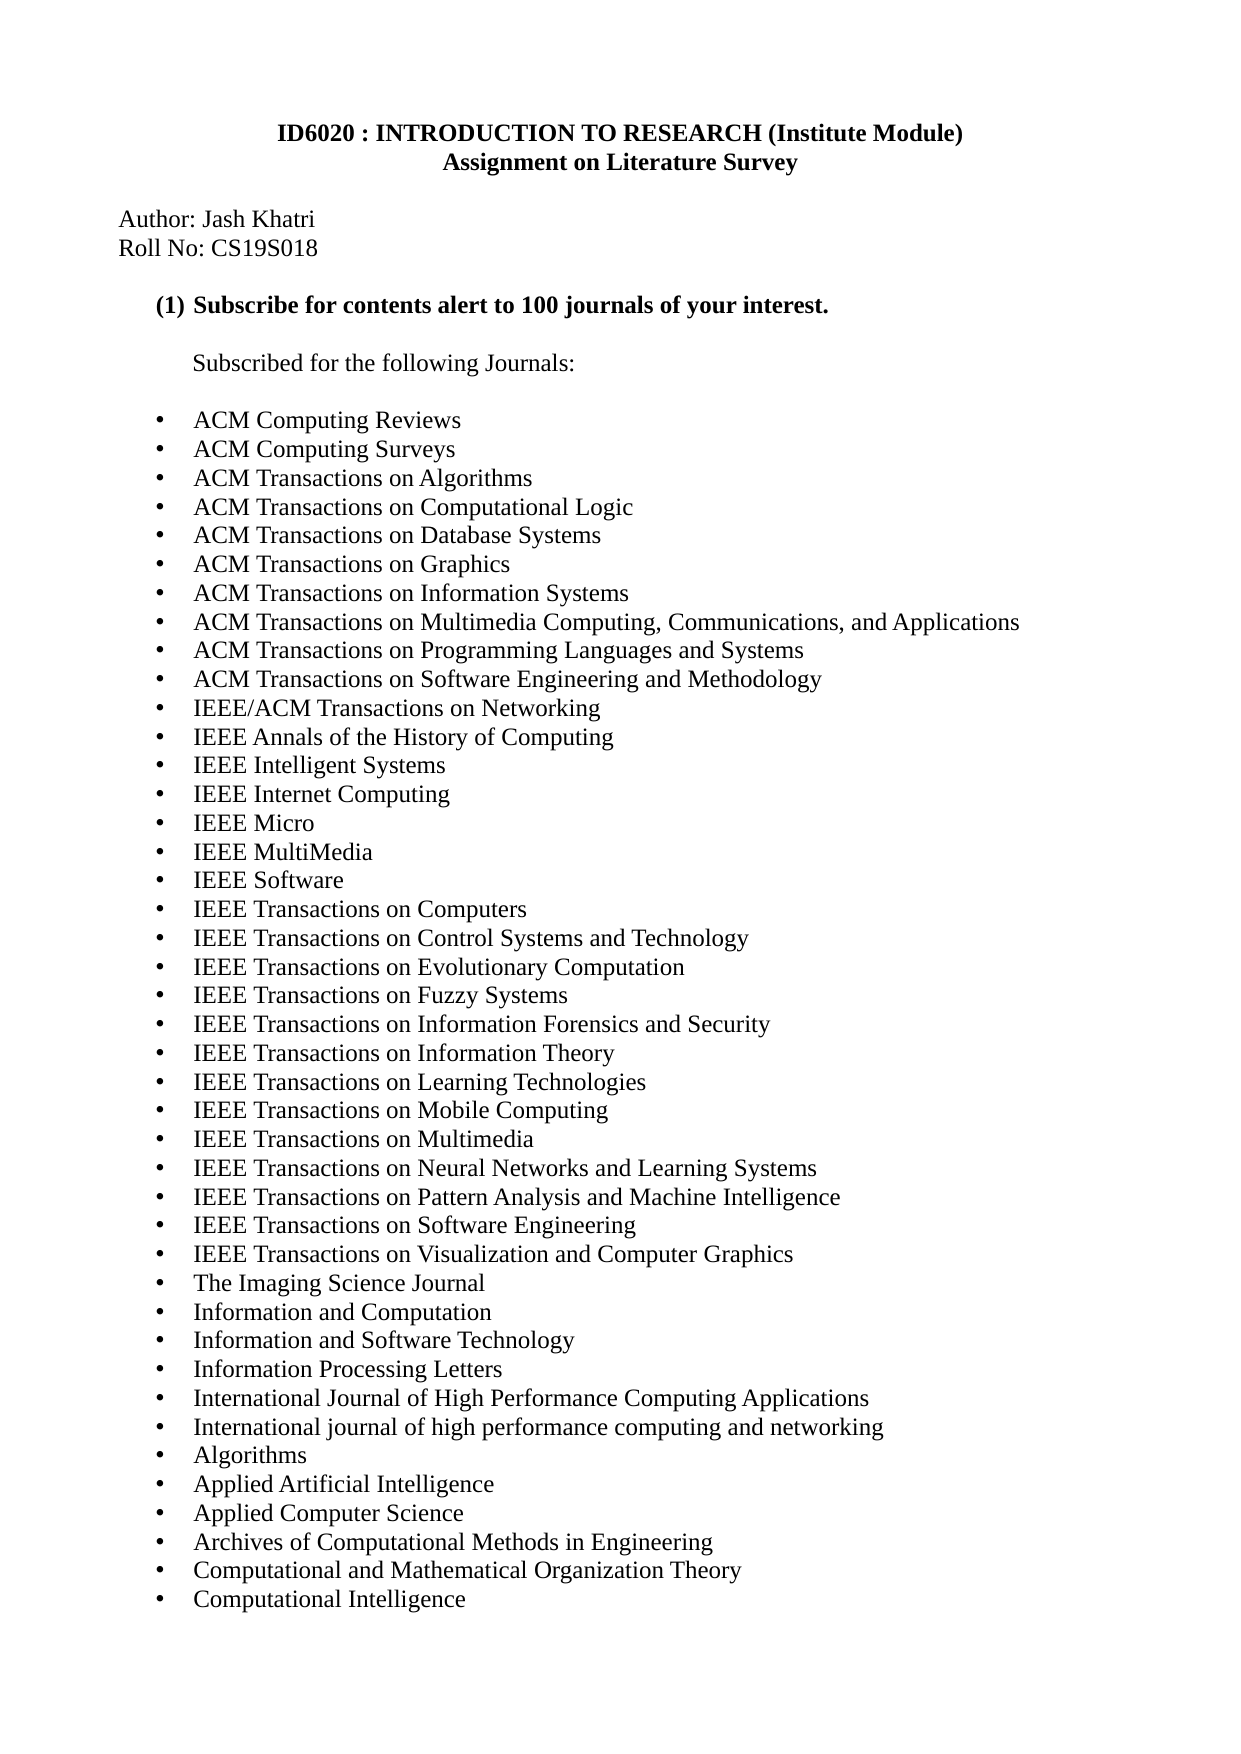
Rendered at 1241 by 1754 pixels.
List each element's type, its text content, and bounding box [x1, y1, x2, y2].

list IEEE Annals of the History of Computing [156, 722, 1122, 751]
list IEEE Transactions on Evolutionary Computation [156, 952, 1122, 981]
list Algorithms [156, 1441, 1122, 1469]
list Computational Intelligence [156, 1584, 1122, 1613]
list ACM Transactions on Software Engineering and Methodology [156, 664, 1122, 693]
list International Journal of High Performance Computing Applications [156, 1383, 1122, 1412]
text Author: Jash Khatri [118, 204, 1122, 233]
list IEEE Transactions on Mobile Computing [156, 1096, 1122, 1124]
list Subscribe for contents alert to 100 journals of your interest. [156, 291, 1122, 319]
list IEEE Transactions on Fuzzy Systems [156, 981, 1122, 1009]
list The Imaging Science Journal [156, 1268, 1122, 1297]
list ACM Transactions on Database Systems [156, 521, 1122, 549]
list ACM Transactions on Algorithms [156, 463, 1122, 492]
list IEEE MultiMedia [156, 837, 1122, 866]
text ID6020 : INTRODUCTION TO RESEARCH (Institute Module) [118, 118, 1122, 147]
list IEEE Transactions on Information Forensics and Security [156, 1009, 1122, 1038]
list ACM Transactions on Multimedia Computing, Communications, and Applications [156, 607, 1122, 636]
list Information and Computation [156, 1297, 1122, 1326]
list IEEE Intelligent Systems [156, 751, 1122, 779]
list IEEE Transactions on Learning Technologies [156, 1067, 1122, 1096]
list ACM Transactions on Information Systems [156, 578, 1122, 607]
list Applied Artificial Intelligence [156, 1469, 1122, 1498]
list IEEE Transactions on Multimedia [156, 1124, 1122, 1153]
list IEEE Transactions on Software Engineering [156, 1211, 1122, 1239]
text Roll No: CS19S018 [118, 233, 1122, 262]
list Information and Software Technology [156, 1326, 1122, 1354]
list IEEE Transactions on Pattern Analysis and Machine Intelligence [156, 1182, 1122, 1211]
text Subscribed for the following Journals: [118, 348, 1122, 377]
list IEEE Software [156, 866, 1122, 894]
list IEEE/ACM Transactions on Networking [156, 693, 1122, 722]
list ACM Computing Reviews [156, 406, 1122, 434]
list Information Processing Letters [156, 1354, 1122, 1383]
list IEEE Transactions on Neural Networks and Learning Systems [156, 1153, 1122, 1182]
list IEEE Transactions on Information Theory [156, 1038, 1122, 1067]
list IEEE Internet Computing [156, 779, 1122, 808]
list International journal of high performance computing and networking [156, 1412, 1122, 1441]
list IEEE Transactions on Computers [156, 894, 1122, 923]
list IEEE Micro [156, 808, 1122, 837]
list ACM Transactions on Programming Languages and Systems [156, 636, 1122, 664]
list IEEE Transactions on Visualization and Computer Graphics [156, 1239, 1122, 1268]
text Assignment on Literature Survey [118, 147, 1122, 176]
list ACM Computing Surveys [156, 434, 1122, 463]
list ACM Transactions on Graphics [156, 549, 1122, 578]
list Computational and Mathematical Organization Theory [156, 1556, 1122, 1584]
list Applied Computer Science [156, 1498, 1122, 1527]
list ACM Transactions on Computational Logic [156, 492, 1122, 521]
list IEEE Transactions on Control Systems and Technology [156, 923, 1122, 952]
list Archives of Computational Methods in Engineering [156, 1527, 1122, 1556]
